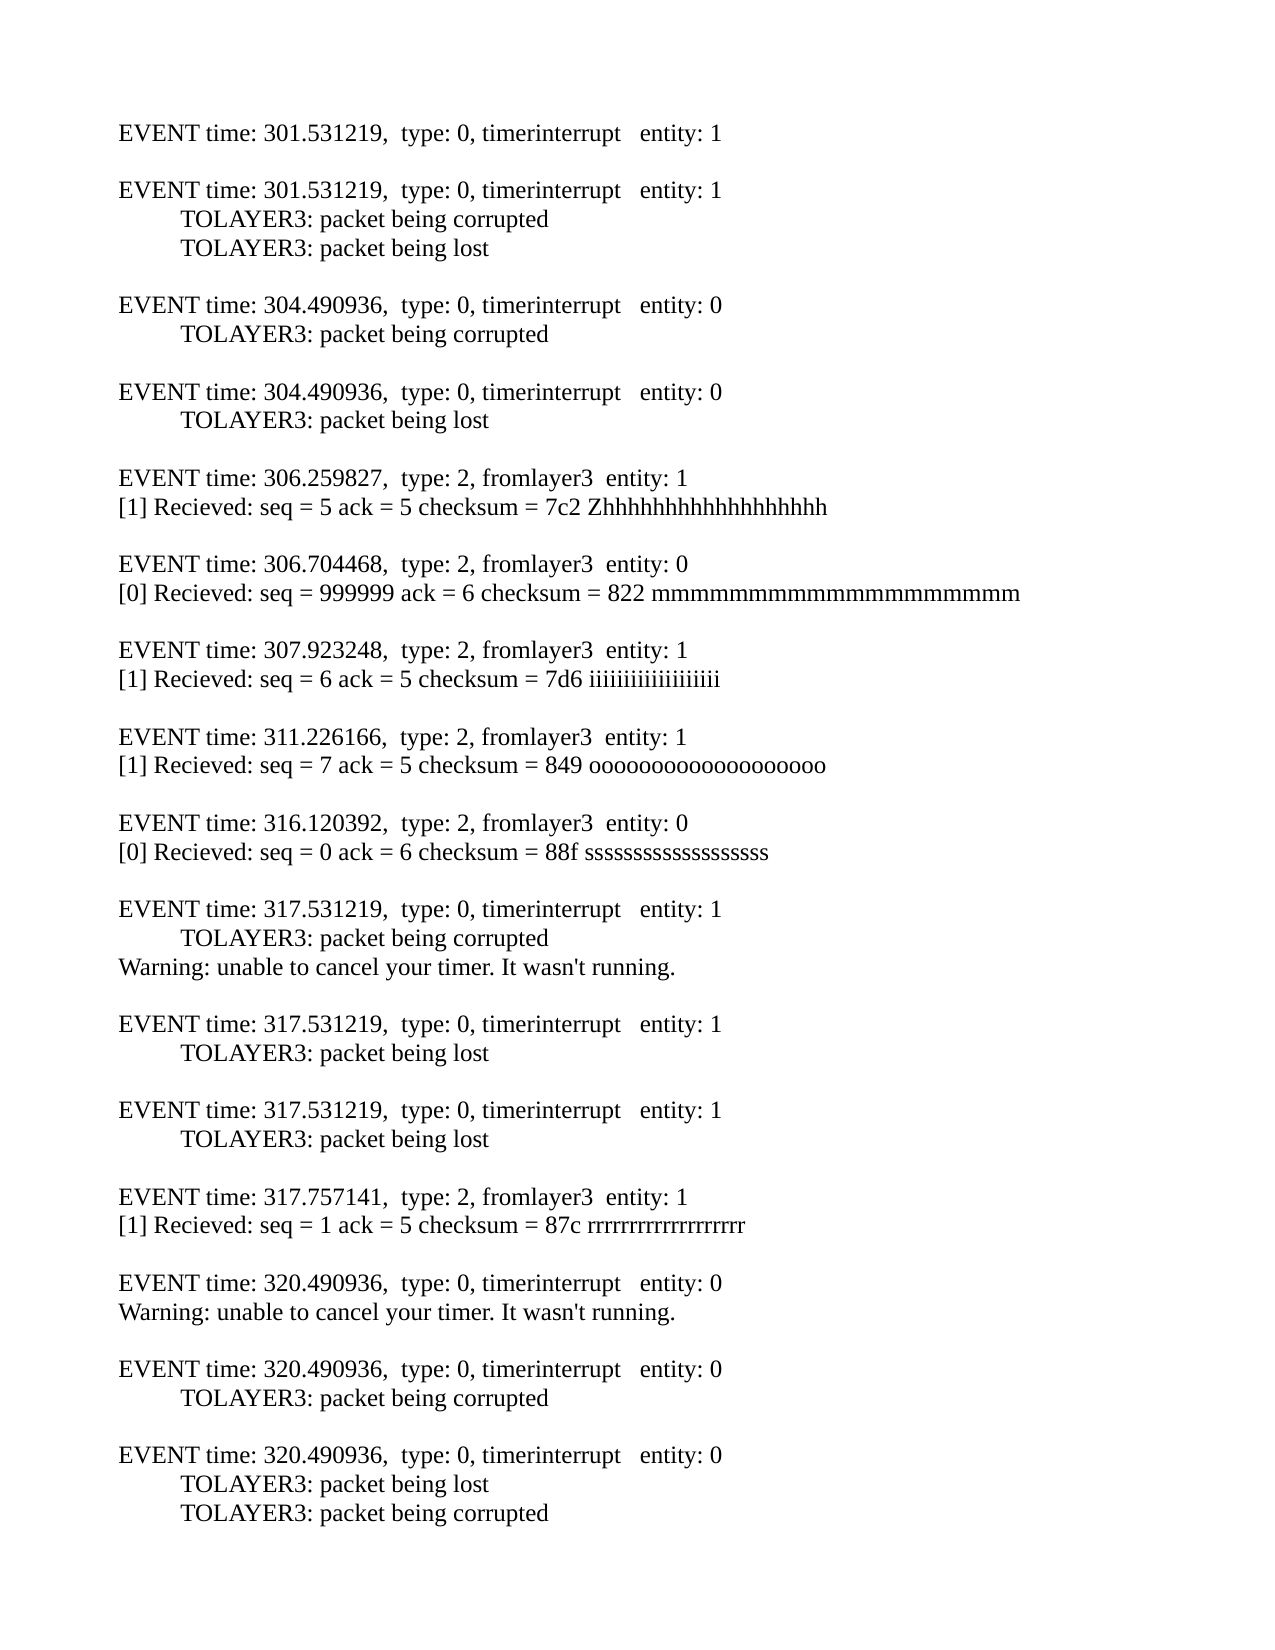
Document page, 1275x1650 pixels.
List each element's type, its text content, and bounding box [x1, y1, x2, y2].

text TOLAYER3: packet being lost [118, 406, 1157, 434]
text TOLAYER3: packet being lost [118, 233, 1157, 262]
text EVENT time: 311.226166, type: 2, fromlayer3 entity: 1 [118, 722, 1157, 751]
text [0] Recieved: seq = 0 ack = 6 checksum = 88f sssssssssssssssssss [118, 837, 1157, 866]
text TOLAYER3: packet being corrupted [118, 1498, 1157, 1527]
text EVENT time: 320.490936, type: 0, timerinterrupt entity: 0 [118, 1441, 1157, 1469]
text TOLAYER3: packet being corrupted [118, 1383, 1157, 1412]
text TOLAYER3: packet being corrupted [118, 923, 1157, 952]
text EVENT time: 301.531219, type: 0, timerinterrupt entity: 1 [118, 176, 1157, 204]
text EVENT time: 320.490936, type: 0, timerinterrupt entity: 0 [118, 1354, 1157, 1383]
text EVENT time: 307.923248, type: 2, fromlayer3 entity: 1 [118, 636, 1157, 664]
text EVENT time: 301.531219, type: 0, timerinterrupt entity: 1 [118, 118, 1157, 147]
text Warning: unable to cancel your timer. It wasn't running. [118, 952, 1157, 981]
text TOLAYER3: packet being lost [118, 1469, 1157, 1498]
text [1] Recieved: seq = 7 ack = 5 checksum = 849 ooooooooooooooooooo [118, 751, 1157, 779]
text Warning: unable to cancel your timer. It wasn't running. [118, 1297, 1157, 1326]
text TOLAYER3: packet being lost [118, 1038, 1157, 1067]
text [1] Recieved: seq = 6 ack = 5 checksum = 7d6 iiiiiiiiiiiiiiiiiii [118, 664, 1157, 693]
text EVENT time: 317.531219, type: 0, timerinterrupt entity: 1 [118, 1096, 1157, 1124]
text EVENT time: 306.704468, type: 2, fromlayer3 entity: 0 [118, 549, 1157, 578]
text EVENT time: 317.531219, type: 0, timerinterrupt entity: 1 [118, 1009, 1157, 1038]
text [0] Recieved: seq = 999999 ack = 6 checksum = 822 mmmmmmmmmmmmmmmmmmm [118, 578, 1157, 607]
text EVENT time: 317.757141, type: 2, fromlayer3 entity: 1 [118, 1182, 1157, 1211]
text EVENT time: 316.120392, type: 2, fromlayer3 entity: 0 [118, 808, 1157, 837]
text EVENT time: 306.259827, type: 2, fromlayer3 entity: 1 [118, 463, 1157, 492]
text [1] Recieved: seq = 1 ack = 5 checksum = 87c rrrrrrrrrrrrrrrrrrr [118, 1211, 1157, 1239]
text EVENT time: 317.531219, type: 0, timerinterrupt entity: 1 [118, 894, 1157, 923]
text EVENT time: 320.490936, type: 0, timerinterrupt entity: 0 [118, 1268, 1157, 1297]
text TOLAYER3: packet being corrupted [118, 204, 1157, 233]
text [1] Recieved: seq = 5 ack = 5 checksum = 7c2 Zhhhhhhhhhhhhhhhhhh [118, 492, 1157, 521]
text TOLAYER3: packet being lost [118, 1124, 1157, 1153]
text TOLAYER3: packet being corrupted [118, 319, 1157, 348]
text EVENT time: 304.490936, type: 0, timerinterrupt entity: 0 [118, 291, 1157, 319]
text EVENT time: 304.490936, type: 0, timerinterrupt entity: 0 [118, 377, 1157, 406]
